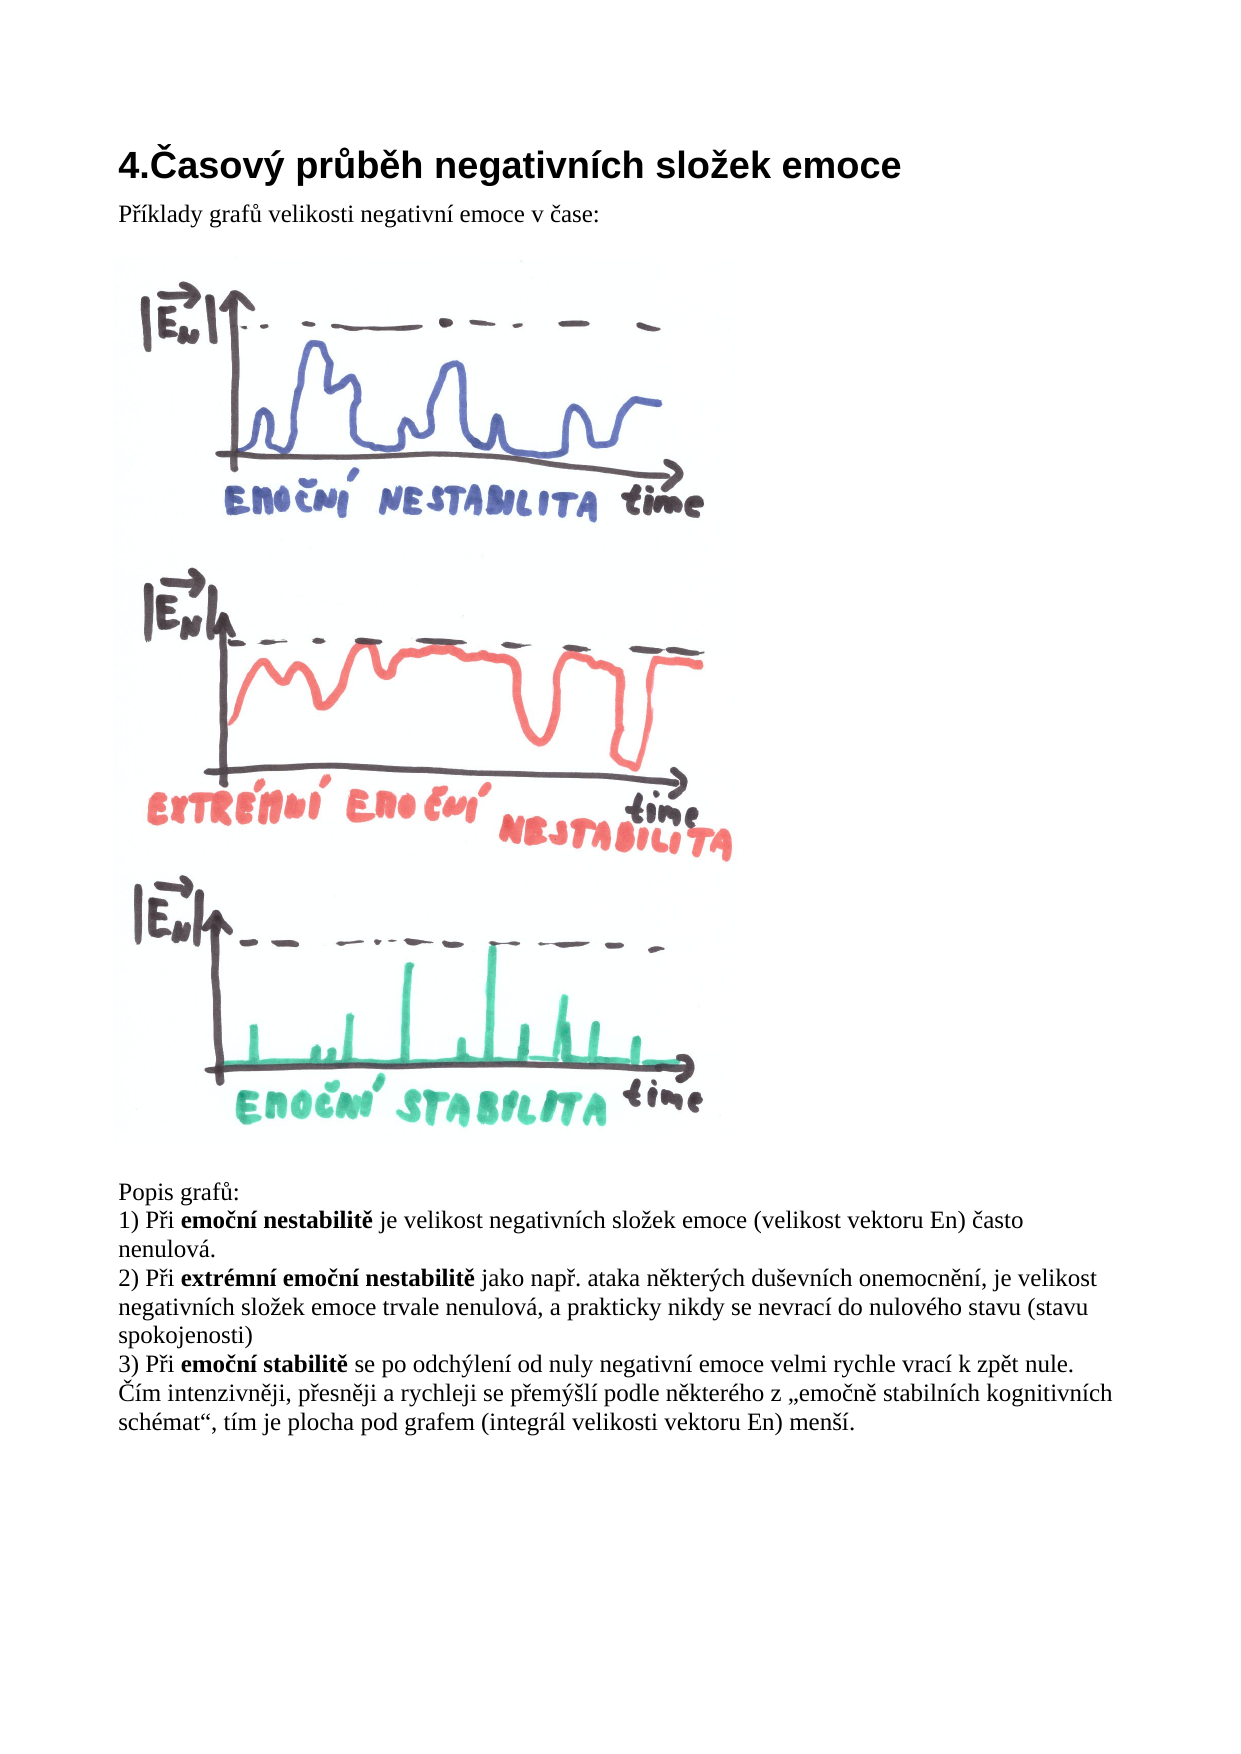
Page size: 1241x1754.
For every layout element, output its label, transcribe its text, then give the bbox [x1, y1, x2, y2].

text 1) Při emoční nestabilitě je velikost negativních složek emoce (velikost vektoru En) často nenulová. [118, 1206, 1122, 1263]
text 3) Při emoční stabilitě se po odchýlení od nuly negativní emoce velmi rychle vrací k zpět nule. Čím intenzivněji, přesněji a rychleji se přemýšlí podle některého z „emočně stabilních kognitivních schémat“, tím je plocha pod grafem (integrál velikosti vektoru En) menší. [118, 1349, 1122, 1436]
text Popis grafů: [118, 1177, 1122, 1206]
text 2) Při extrémní emoční nestabilitě jako např. ataka některých duševních onemocnění, je velikost negativních složek emoce trvale nenulová, a prakticky nikdy se nevrací do nulového stavu (stavu spokojenosti) [118, 1263, 1122, 1349]
subtitle 4.Časový průběh negativních složek emoce [118, 143, 1122, 187]
text Příklady grafů velikosti negativní emoce v čase: [118, 199, 1122, 228]
picture [108, 252, 742, 1147]
